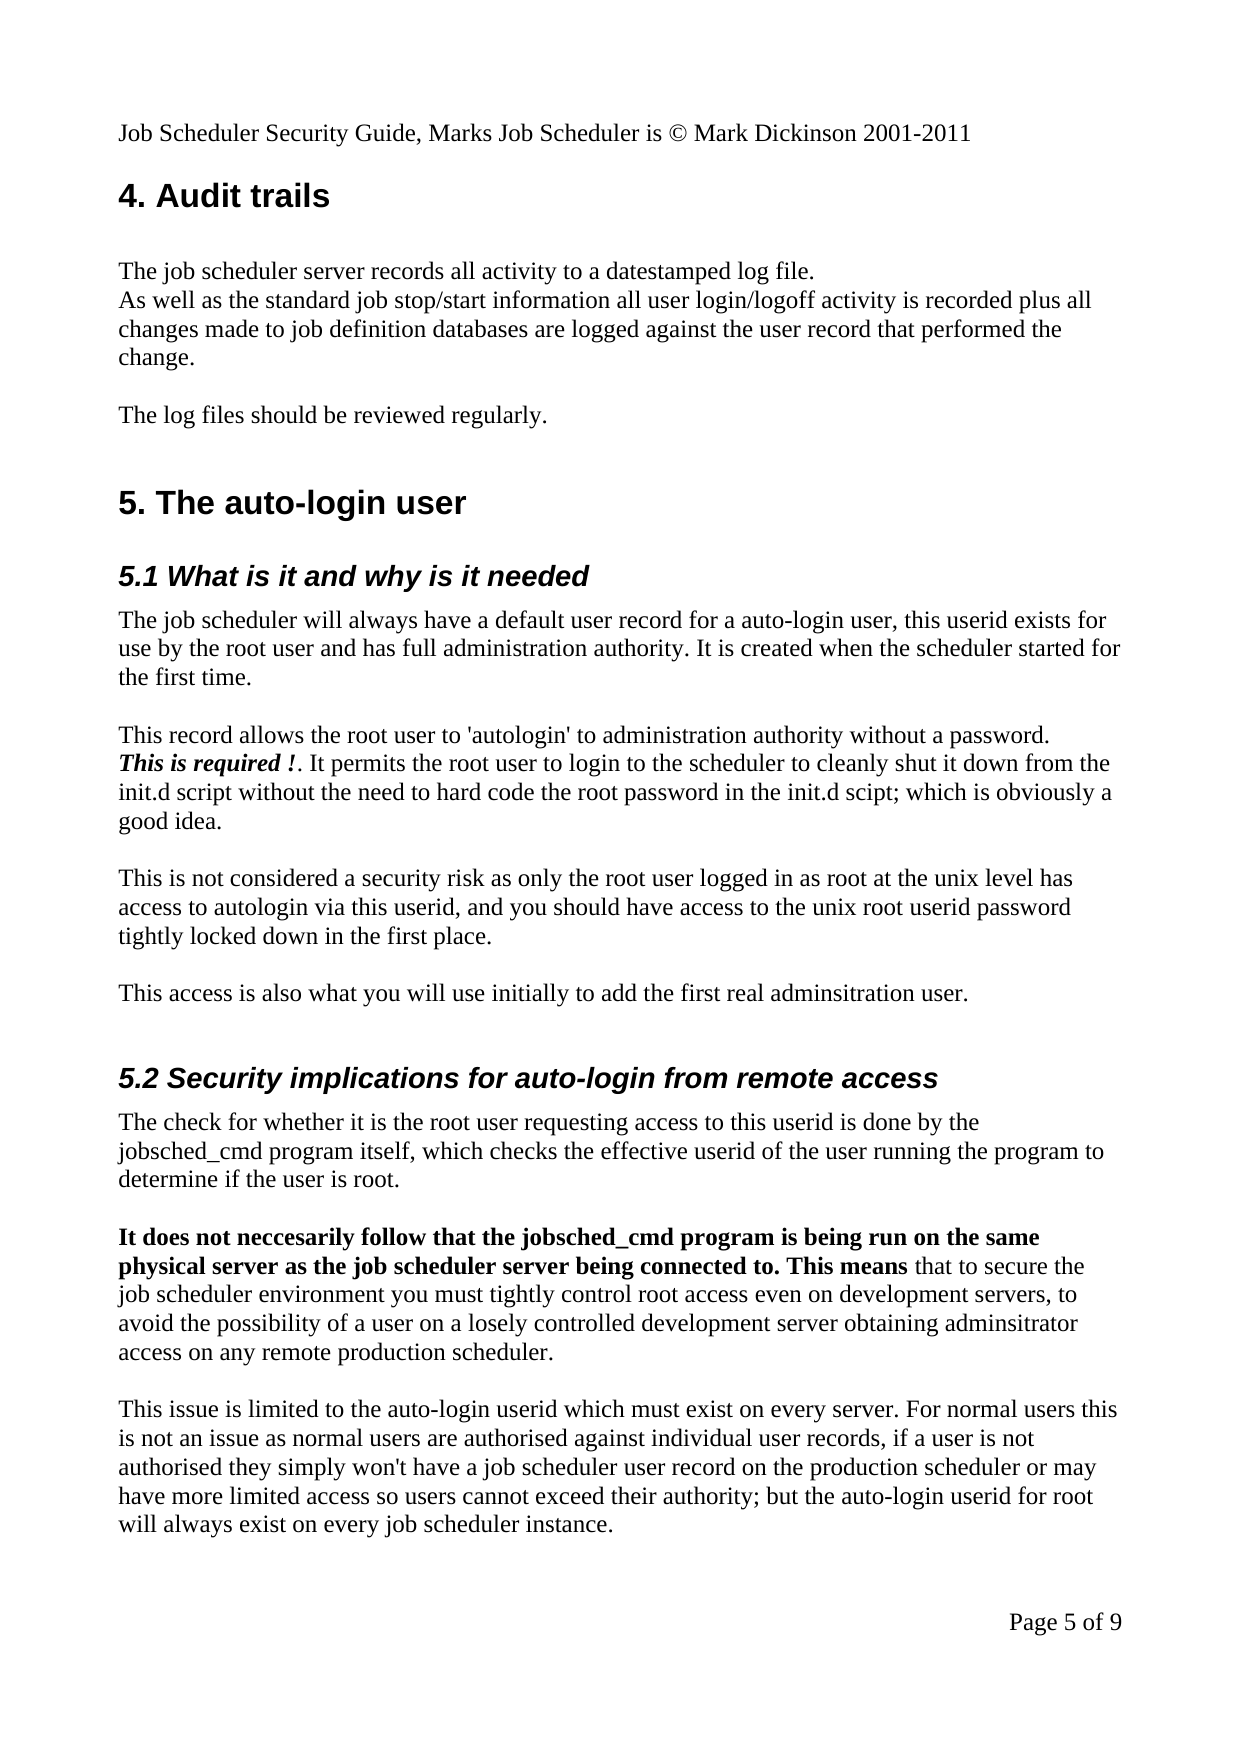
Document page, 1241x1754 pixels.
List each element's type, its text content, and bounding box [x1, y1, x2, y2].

text As well as the standard job stop/start information all user login/logoff activity is recorded plus all changes made to job definition databases are logged against the user record that performed the change. [118, 285, 1122, 371]
text This is not considered a security risk as only the root user logged in as root at the unix level has access to autologin via this userid, and you should have access to the unix root userid password tightly locked down in the first place. [118, 863, 1122, 950]
text The job scheduler server records all activity to a datestamped log file. [118, 256, 1122, 285]
text It does not neccesarily follow that the jobsched_cmd program is being run on the same physical server as the job scheduler server being connected to. This means that to secure the job scheduler environment you must tightly control root access even on development servers, to avoid the possibility of a user on a losely controlled development server obtaining adminsitrator access on any remote production scheduler. [118, 1222, 1122, 1366]
text This access is also what you will use initially to add the first real adminsitration user. [118, 978, 1122, 1007]
text This record allows the root user to 'autologin' to administration authority without a password. [118, 720, 1122, 748]
text The log files should be reviewed regularly. [118, 400, 1122, 429]
text This is required !. It permits the root user to login to the scheduler to cleanly shut it down from the init.d script without the need to hard code the root password in the init.d scipt; which is obviously a good idea. [118, 748, 1122, 835]
subtitle 5. The auto-login user [118, 482, 1122, 521]
text The job scheduler will always have a default user record for a auto-login user, this userid exists for use by the root user and has full administration authority. It is created when the scheduler started for the first time. [118, 605, 1122, 691]
subtitle 5.2 Security implications for auto-login from remote access [118, 1061, 1122, 1094]
subtitle 5.1 What is it and why is it needed [118, 559, 1122, 592]
text This issue is limited to the auto-login userid which must exist on every server. For normal users this is not an issue as normal users are authorised against individual user records, if a user is not authorised they simply won't have a job scheduler user record on the production scheduler or may have more limited access so users cannot exceed their authority; but the auto-login userid for root will always exist on every job scheduler instance. [118, 1394, 1122, 1538]
text The check for whether it is the root user requesting access to this userid is done by the jobsched_cmd program itself, which checks the effective userid of the user running the program to determine if the user is root. [118, 1107, 1122, 1193]
subtitle 4. Audit trails [118, 176, 1122, 215]
